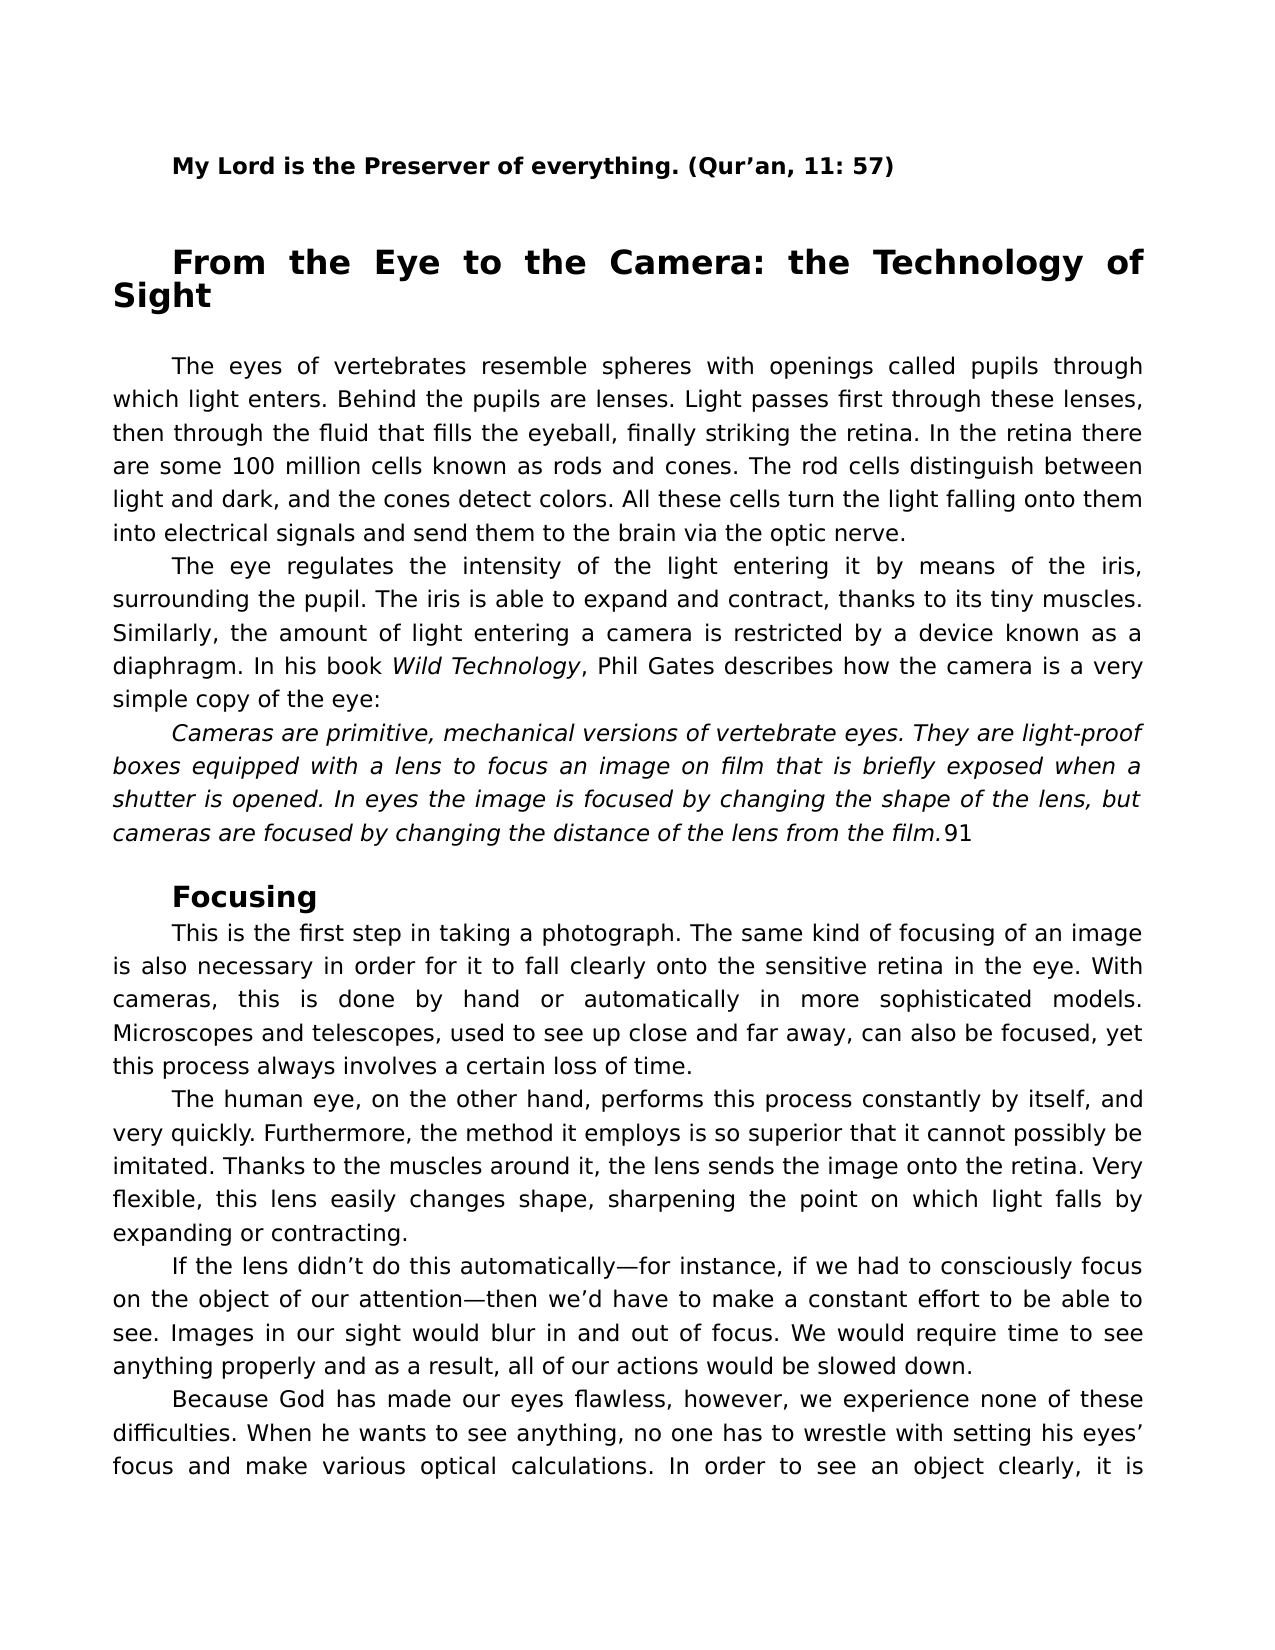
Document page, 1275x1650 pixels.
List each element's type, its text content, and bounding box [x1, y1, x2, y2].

text The eyes of vertebrates resemble spheres with openings called pupils through which light enters. Behind the pupils are lenses. Light passes first through these lenses, then through the fluid that fills the eyeball, finally striking the retina. In the retina there are some 100 million cells known as rods and cones. The rod cells distinguish between light and dark, and the cones detect colors. All these cells turn the light falling onto them into electrical signals and send them to the brain via the optic nerve. [112, 348, 1145, 548]
text Because God has made our eyes flawless, however, we experience none of these difficulties. When he wants to see anything, no one has to wrestle with setting his eyes’ focus and make various optical calculations. In order to see an object clearly, it is [112, 1381, 1145, 1481]
text The human eye, on the other hand, performs this process constantly by itself, and very quickly. Furthermore, the method it employs is so superior that it cannot possibly be imitated. Thanks to the muscles around it, the lens sends the image onto the retina. Very flexible, this lens easily changes shape, sharpening the point on which light falls by expanding or contracting. [112, 1081, 1145, 1248]
text From the Eye to the Camera: the Technology of Sight [112, 248, 1145, 314]
text If the lens didn’t do this automatically—for instance, if we had to consciously focus on the object of our attention—then we’d have to make a constant effort to be able to see. Images in our sight would blur in and out of focus. We would require time to see anything properly and as a result, all of our actions would be slowed down. [112, 1248, 1145, 1381]
text This is the first step in taking a photograph. The same kind of focusing of an image is also necessary in order for it to fall clearly onto the sensitive retina in the eye. With cameras, this is done by hand or automatically in more sophisticated models. Microscopes and telescopes, used to see up close and far away, can also be focused, yet this process always involves a certain loss of time. [112, 914, 1145, 1081]
text Cameras are primitive, mechanical versions of vertebrate eyes. They are light-proof boxes equipped with a lens to focus an image on film that is briefly exposed when a shutter is opened. In eyes the image is focused by changing the shape of the lens, but cameras are focused by changing the distance of the lens from the film.91 [112, 714, 1145, 848]
text The eye regulates the intensity of the light entering it by means of the iris, surrounding the pupil. The iris is able to expand and contract, thanks to its tiny muscles. Similarly, the amount of light entering a camera is restricted by a device known as a diaphragm. In his book Wild Technology, Phil Gates describes how the camera is a very simple copy of the eye: [112, 548, 1145, 714]
text My Lord is the Preserver of everything. (Qur’an, 11: 57) [112, 148, 1145, 181]
text Focusing [112, 881, 1145, 914]
